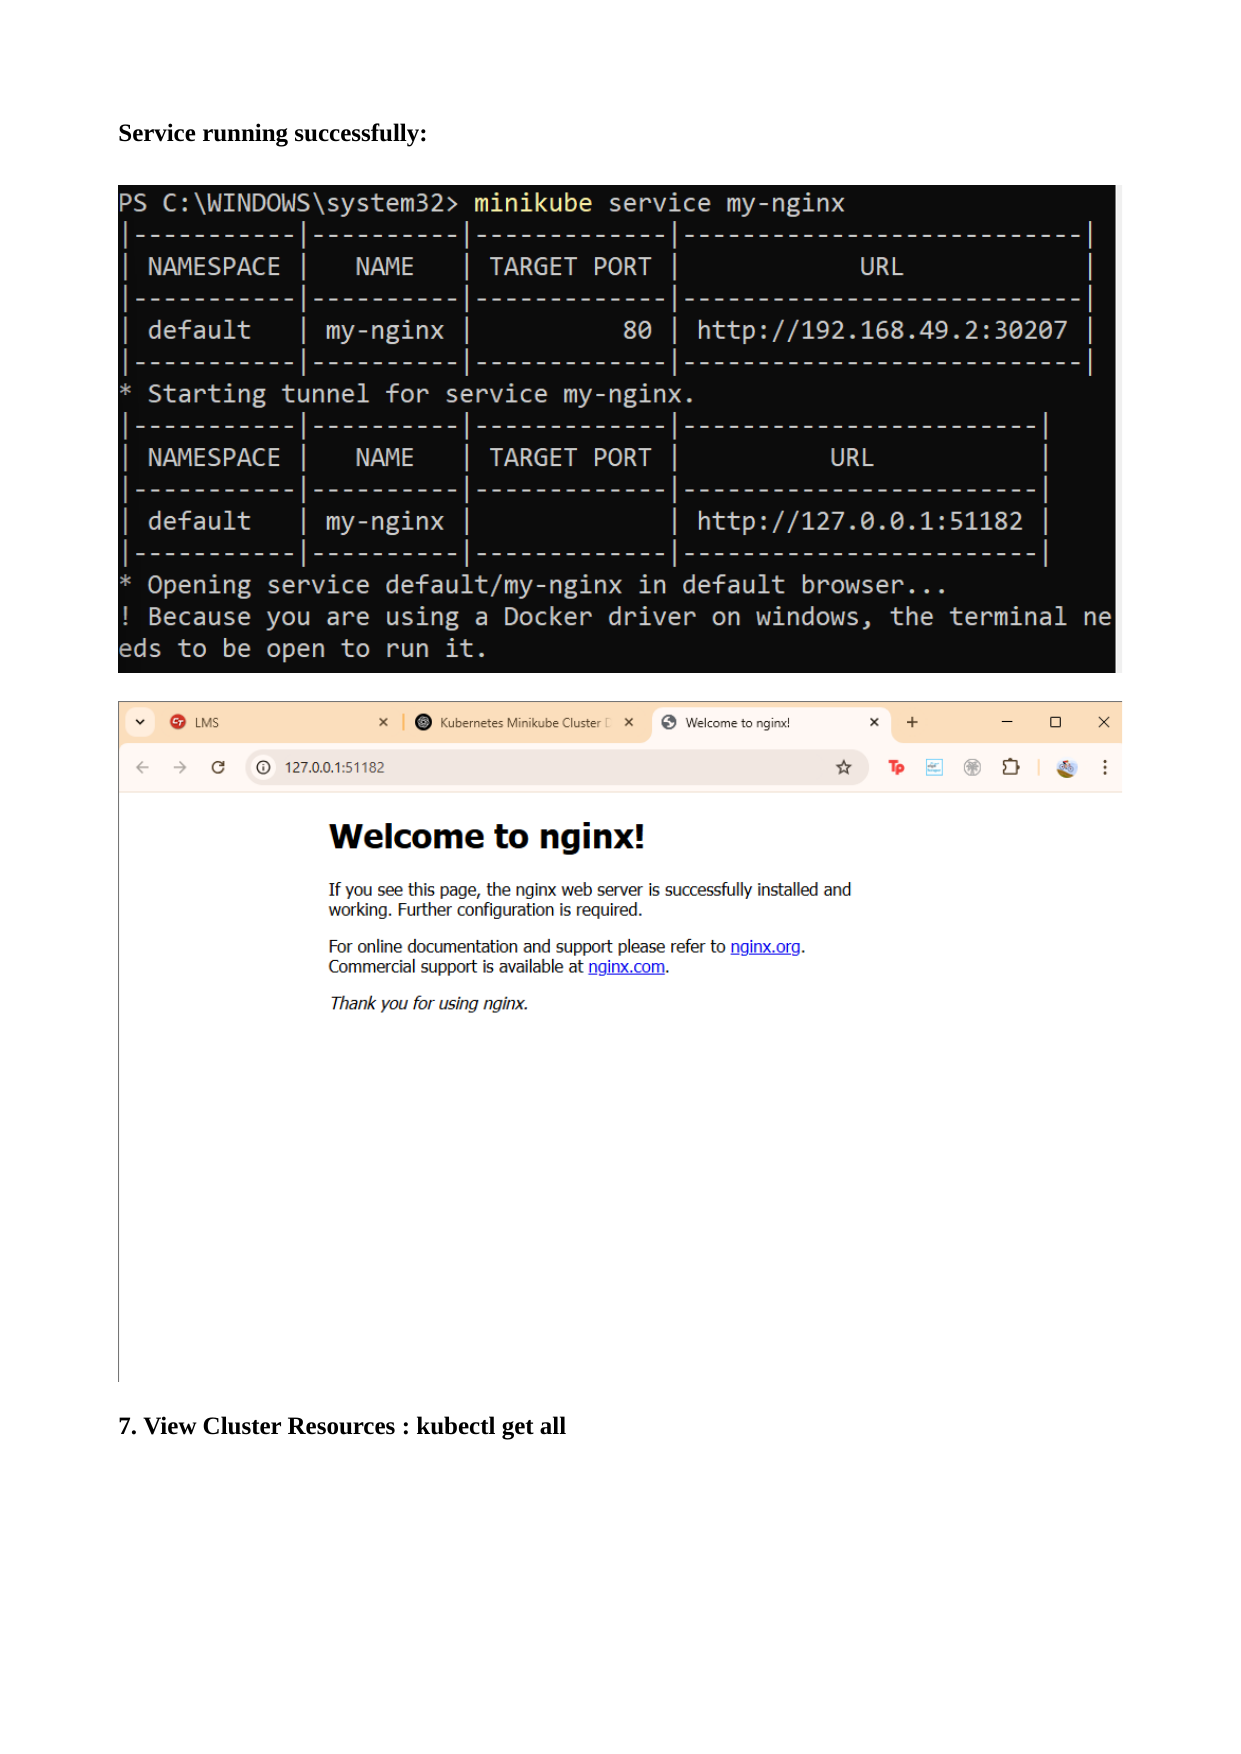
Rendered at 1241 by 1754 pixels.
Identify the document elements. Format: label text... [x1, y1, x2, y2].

picture [118, 185, 1123, 673]
text 7. View Cluster Resources : kubectl get all [118, 1411, 1122, 1439]
text Service running successfully: [118, 118, 1122, 147]
picture [118, 701, 1123, 1382]
